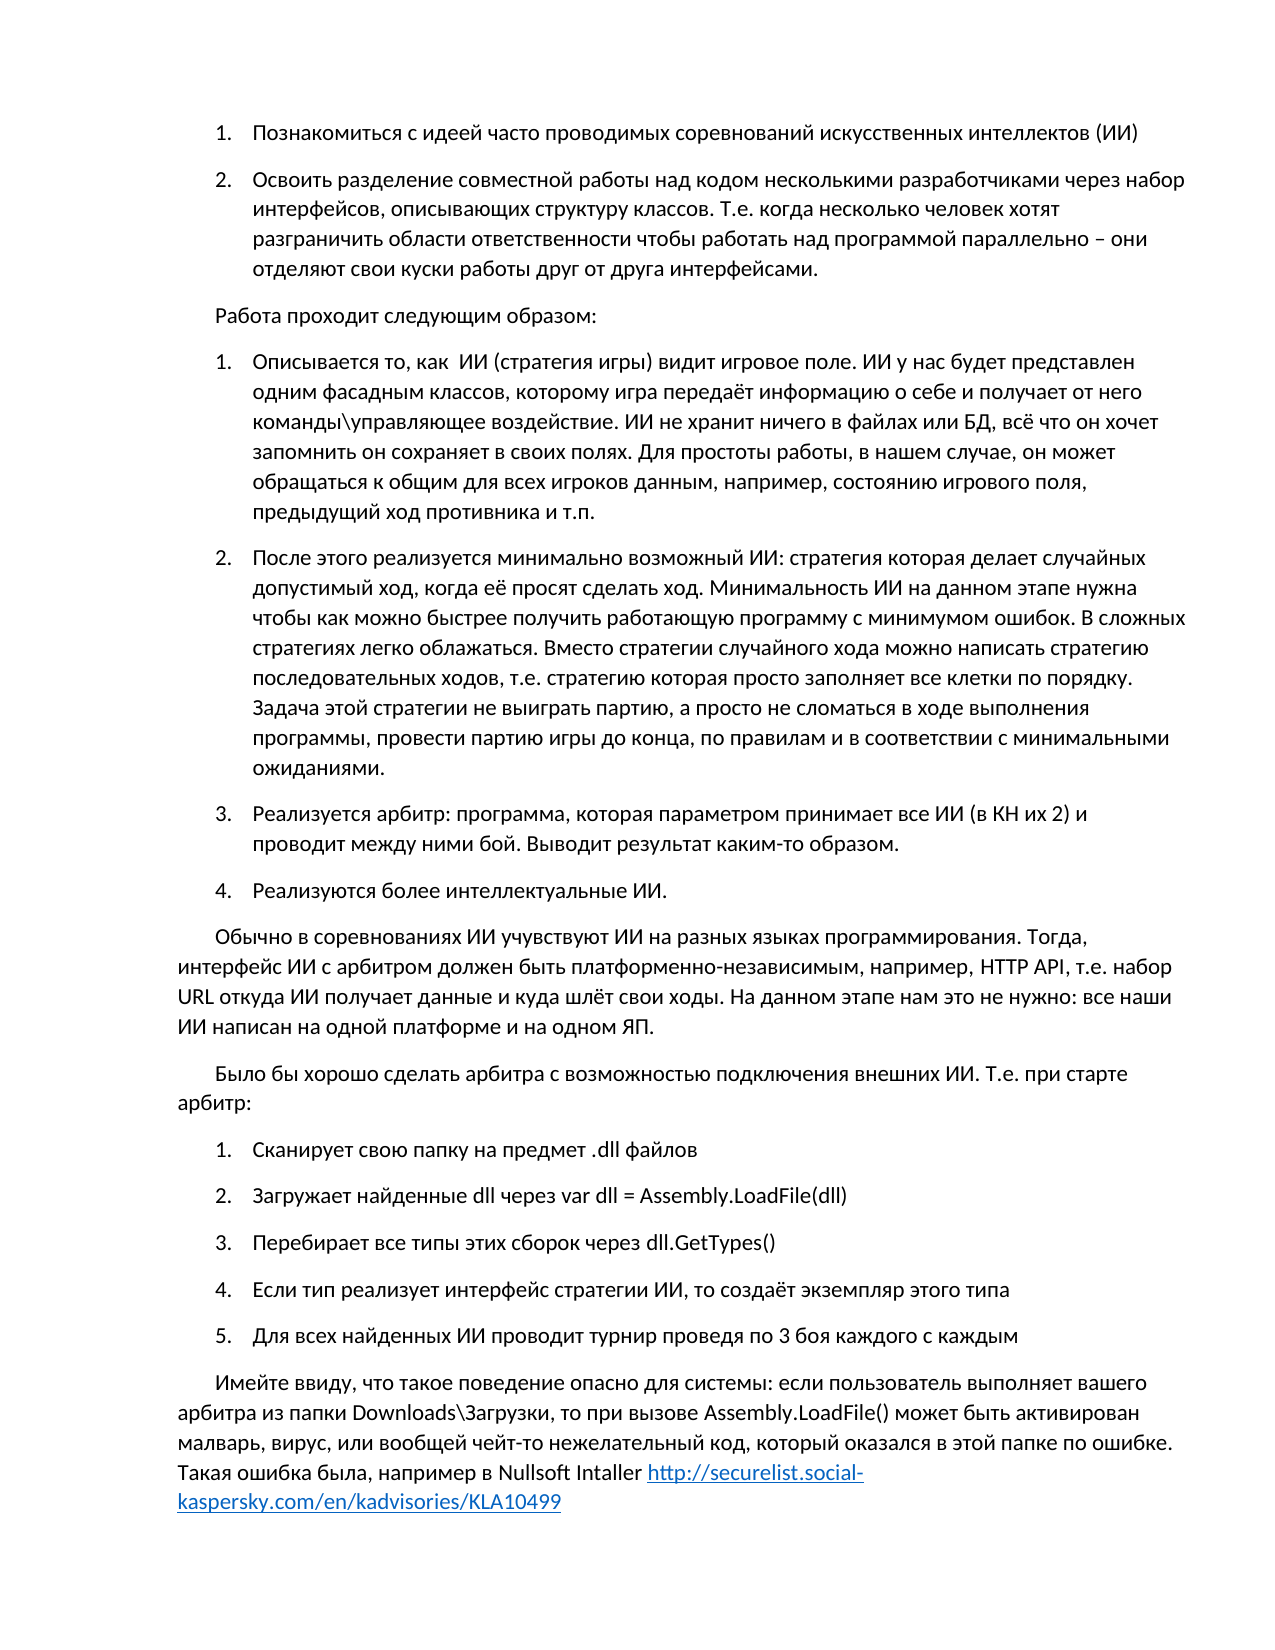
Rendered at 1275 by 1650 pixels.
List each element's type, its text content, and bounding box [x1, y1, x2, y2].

list Загружает найденные dll через var dll = Assembly.LoadFile(dll) [215, 1182, 1186, 1210]
list Освоить разделение совместной работы над кодом несколькими разработчиками через набор интерфейсов, описывающих структуру классов. Т.е. когда несколько человек хотят разграничить области ответственности чтобы работать над программой параллельно – они отделяют свои куски работы друг от друга интерфейсами. [215, 165, 1186, 282]
list Для всех найденных ИИ проводит турнир проведя по 3 боя каждого с каждым [215, 1321, 1186, 1349]
list Реализуется арбитр: программа, которая параметром принимает все ИИ (в КН их 2) и проводит между ними бой. Выводит результат каким-то образом. [215, 799, 1186, 857]
list После этого реализуется минимально возможный ИИ: стратегия которая делает случайных допустимый ход, когда её просят сделать ход. Минимальность ИИ на данном этапе нужна чтобы как можно быстрее получить работающую программу с минимумом ошибок. В сложных стратегиях легко облажаться. Вместо стратегии случайного хода можно написать стратегию последовательных ходов, т.е. стратегию которая просто заполняет все клетки по порядку. Задача этой стратегии не выиграть партию, а просто не сломаться в ходе выполнения программы, провести партию игры до конца, по правилам и в соответствии с минимальными ожиданиями. [215, 543, 1186, 781]
text Имейте ввиду, что такое поведение опасно для системы: если пользователь выполняет вашего арбитра из папки Downloads\Загрузки, то при вызове Assembly.LoadFile() может быть активирован малварь, вирус, или вообщей чейт-то нежелательный код, который оказался в этой папке по ошибке. Такая ошибка была, например в Nullsoft Intaller http://securelist.social-kaspersky.com/en/kadvisories/KLA10499 [177, 1368, 1186, 1516]
list Описывается то, как ИИ (стратегия игры) видит игровое поле. ИИ у нас будет представлен одним фасадным классов, которому игра передаёт информацию о себе и получает от него команды\управляющее воздействие. ИИ не хранит ничего в файлах или БД, всё что он хочет запомнить он сохраняет в своих полях. Для простоты работы, в нашем случае, он может обращаться к общим для всех игроков данным, например, состоянию игрового поля, предыдущий ход противника и т.п. [215, 347, 1186, 525]
list Перебирает все типы этих сборок через dll.GetTypes() [215, 1228, 1186, 1256]
text Было бы хорошо сделать арбитра с возможностью подключения внешних ИИ. Т.е. при старте арбитр: [177, 1059, 1186, 1117]
list Реализуются более интеллектуальные ИИ. [215, 876, 1186, 904]
text Обычно в соревнованиях ИИ учувствуют ИИ на разных языках программирования. Тогда, интерфейс ИИ с арбитром должен быть платформенно-независимым, например, HTTP API, т.е. набор URL откуда ИИ получает данные и куда шлёт свои ходы. На данном этапе нам это не нужно: все наши ИИ написан на одной платформе и на одном ЯП. [177, 922, 1186, 1040]
list Если тип реализует интерфейс стратегии ИИ, то создаёт экземпляр этого типа [215, 1275, 1186, 1303]
list Сканирует свою папку на предмет .dll файлов [215, 1135, 1186, 1163]
text Работа проходит следующим образом: [215, 301, 1186, 329]
list Познакомиться с идеей часто проводимых соревнований искусственных интеллектов (ИИ) [215, 118, 1186, 146]
